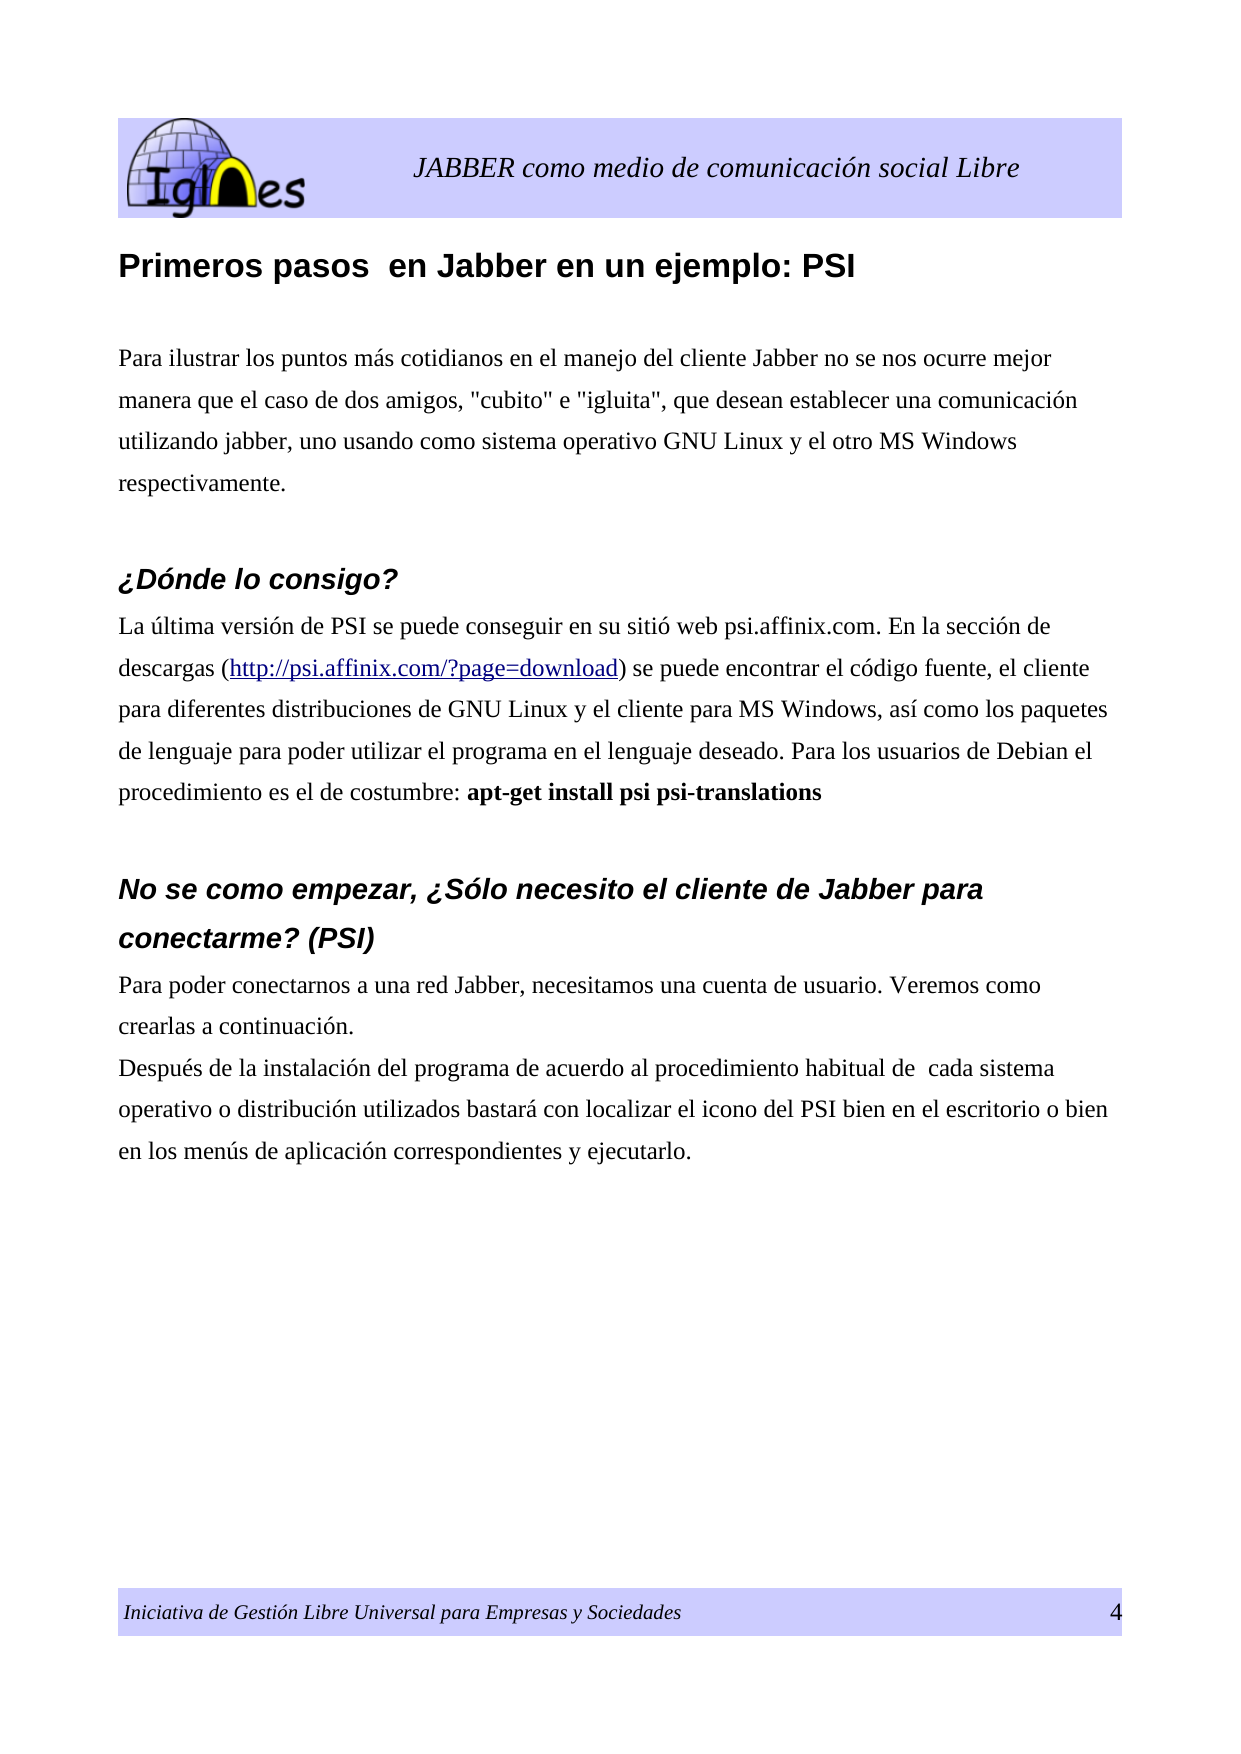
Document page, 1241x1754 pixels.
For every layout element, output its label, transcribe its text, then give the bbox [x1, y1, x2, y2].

picture [118, 118, 1122, 218]
text La última versión de PSI se puede conseguir en su sitió web psi.affinix.com. En la sección de descargas (http://psi.affinix.com/?page=download) se puede encontrar el código fuente, el cliente para diferentes distribuciones de GNU Linux y el cliente para MS Windows, así como los paquetes de lenguaje para poder utilizar el programa en el lenguaje deseado. Para los usuarios de Debian el procedimiento es el de costumbre: apt-get install psi psi-translations [118, 612, 1122, 806]
text Después de la instalación del programa de acuerdo al procedimiento habitual de cada sistema operativo o distribución utilizados bastará con localizar el icono del PSI bien en el escritorio o bien en los menús de aplicación correspondientes y ejecutarlo. [118, 1054, 1122, 1165]
subtitle No se como empezar, ¿Sólo necesito el cliente de Jabber para conectarme? (PSI) [118, 873, 1122, 954]
text Para ilustrar los puntos más cotidianos en el manejo del cliente Jabber no se nos ocurre mejor manera que el caso de dos amigos, "cubito" e "igluita", que desean establecer una comunicación utilizando jabber, uno usando como sistema operativo GNU Linux y el otro MS Windows respectivamente. [118, 344, 1122, 497]
subtitle ¿Dónde lo consigo? [118, 563, 1122, 596]
subtitle Primeros pasos en Jabber en un ejemplo: PSI [118, 247, 1122, 284]
text Para poder conectarnos a una red Jabber, necesitamos una cuenta de usuario. Veremos como crearlas a continuación. [118, 971, 1122, 1040]
picture [118, 1588, 1122, 1636]
